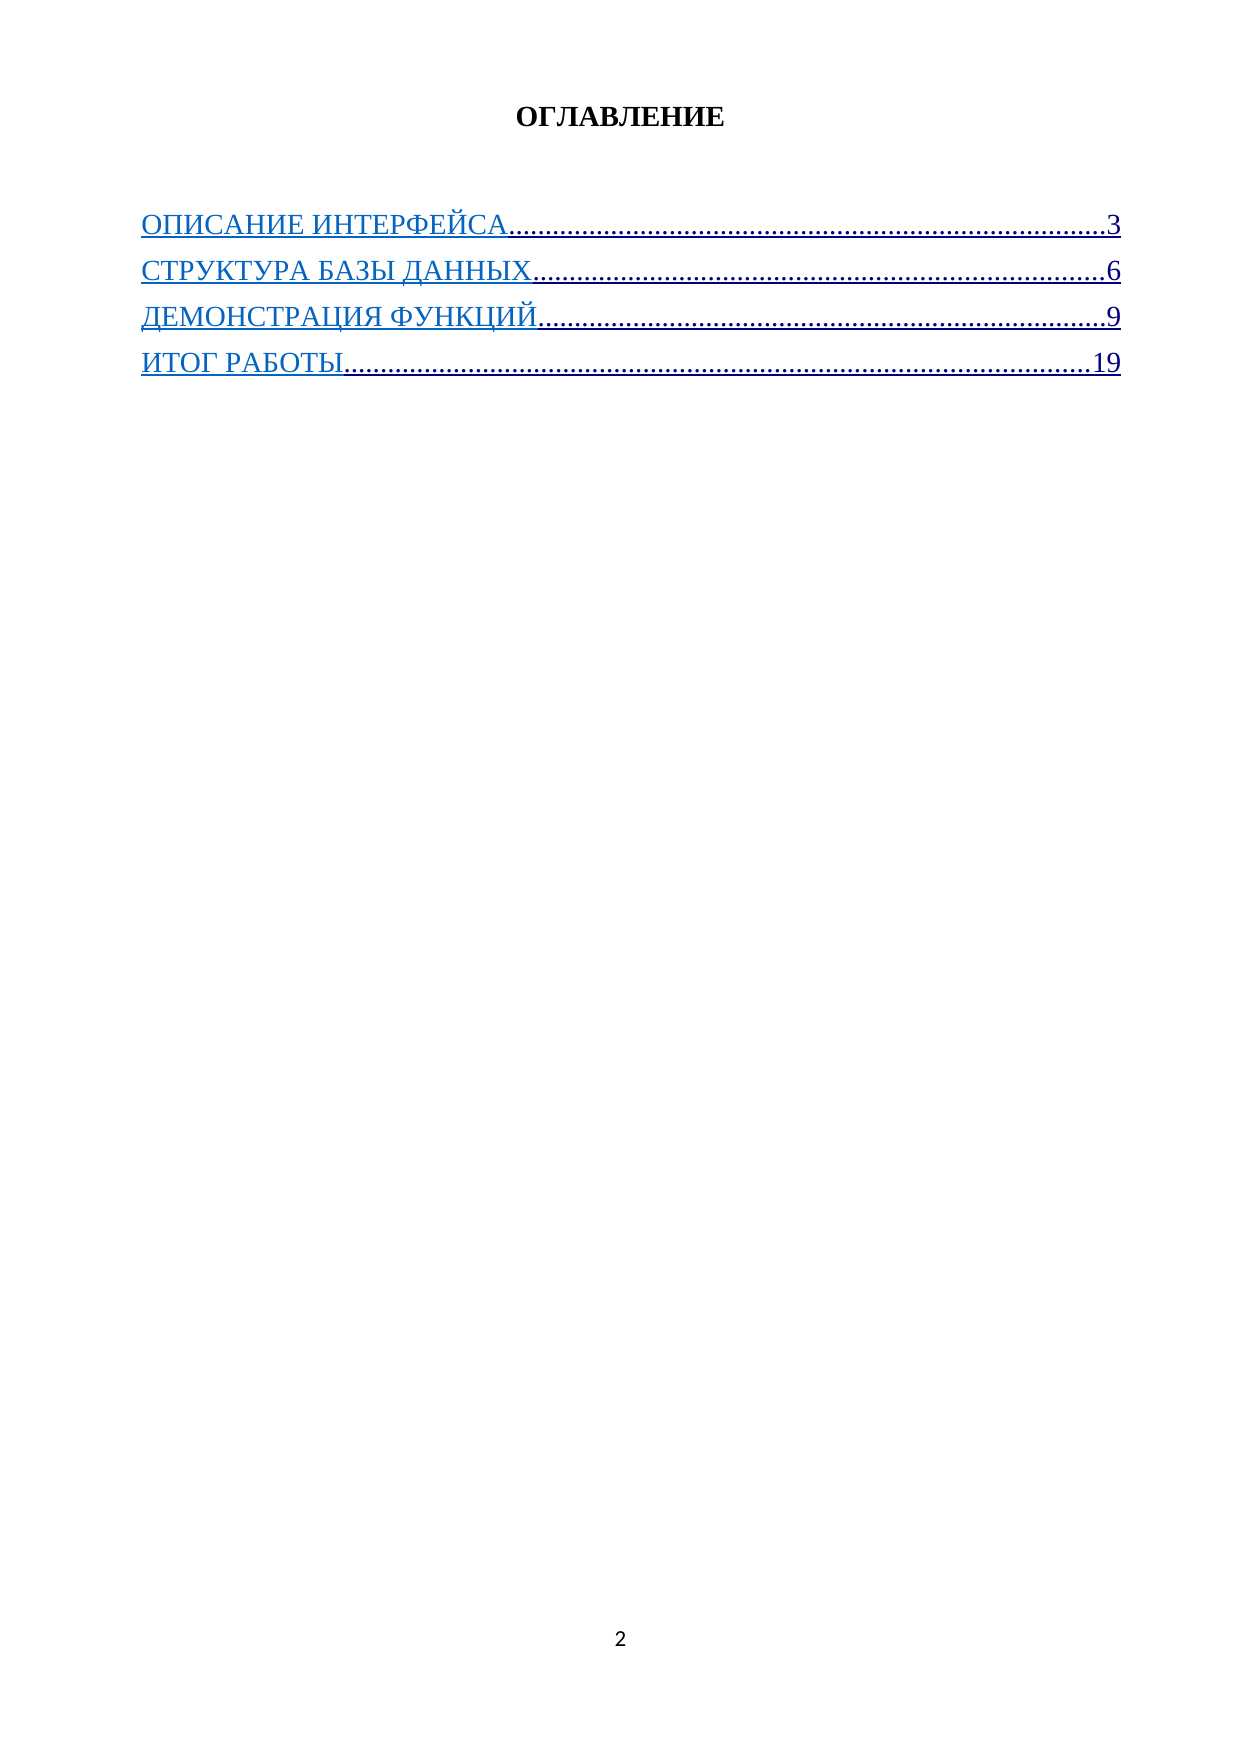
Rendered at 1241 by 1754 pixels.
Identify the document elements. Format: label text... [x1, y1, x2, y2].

text ДЕМОНСТРАЦИЯ ФУНКЦИЙ 9 [141, 299, 1122, 333]
text ИТОГ РАБОТЫ 19 [141, 345, 1122, 379]
text СТРУКТУРА БАЗЫ ДАННЫХ 6 [141, 253, 1122, 287]
text ОГЛАВЛЕНИЕ [118, 99, 1122, 132]
text ОПИСАНИЕ ИНТЕРФЕЙСА 3 [141, 207, 1122, 241]
